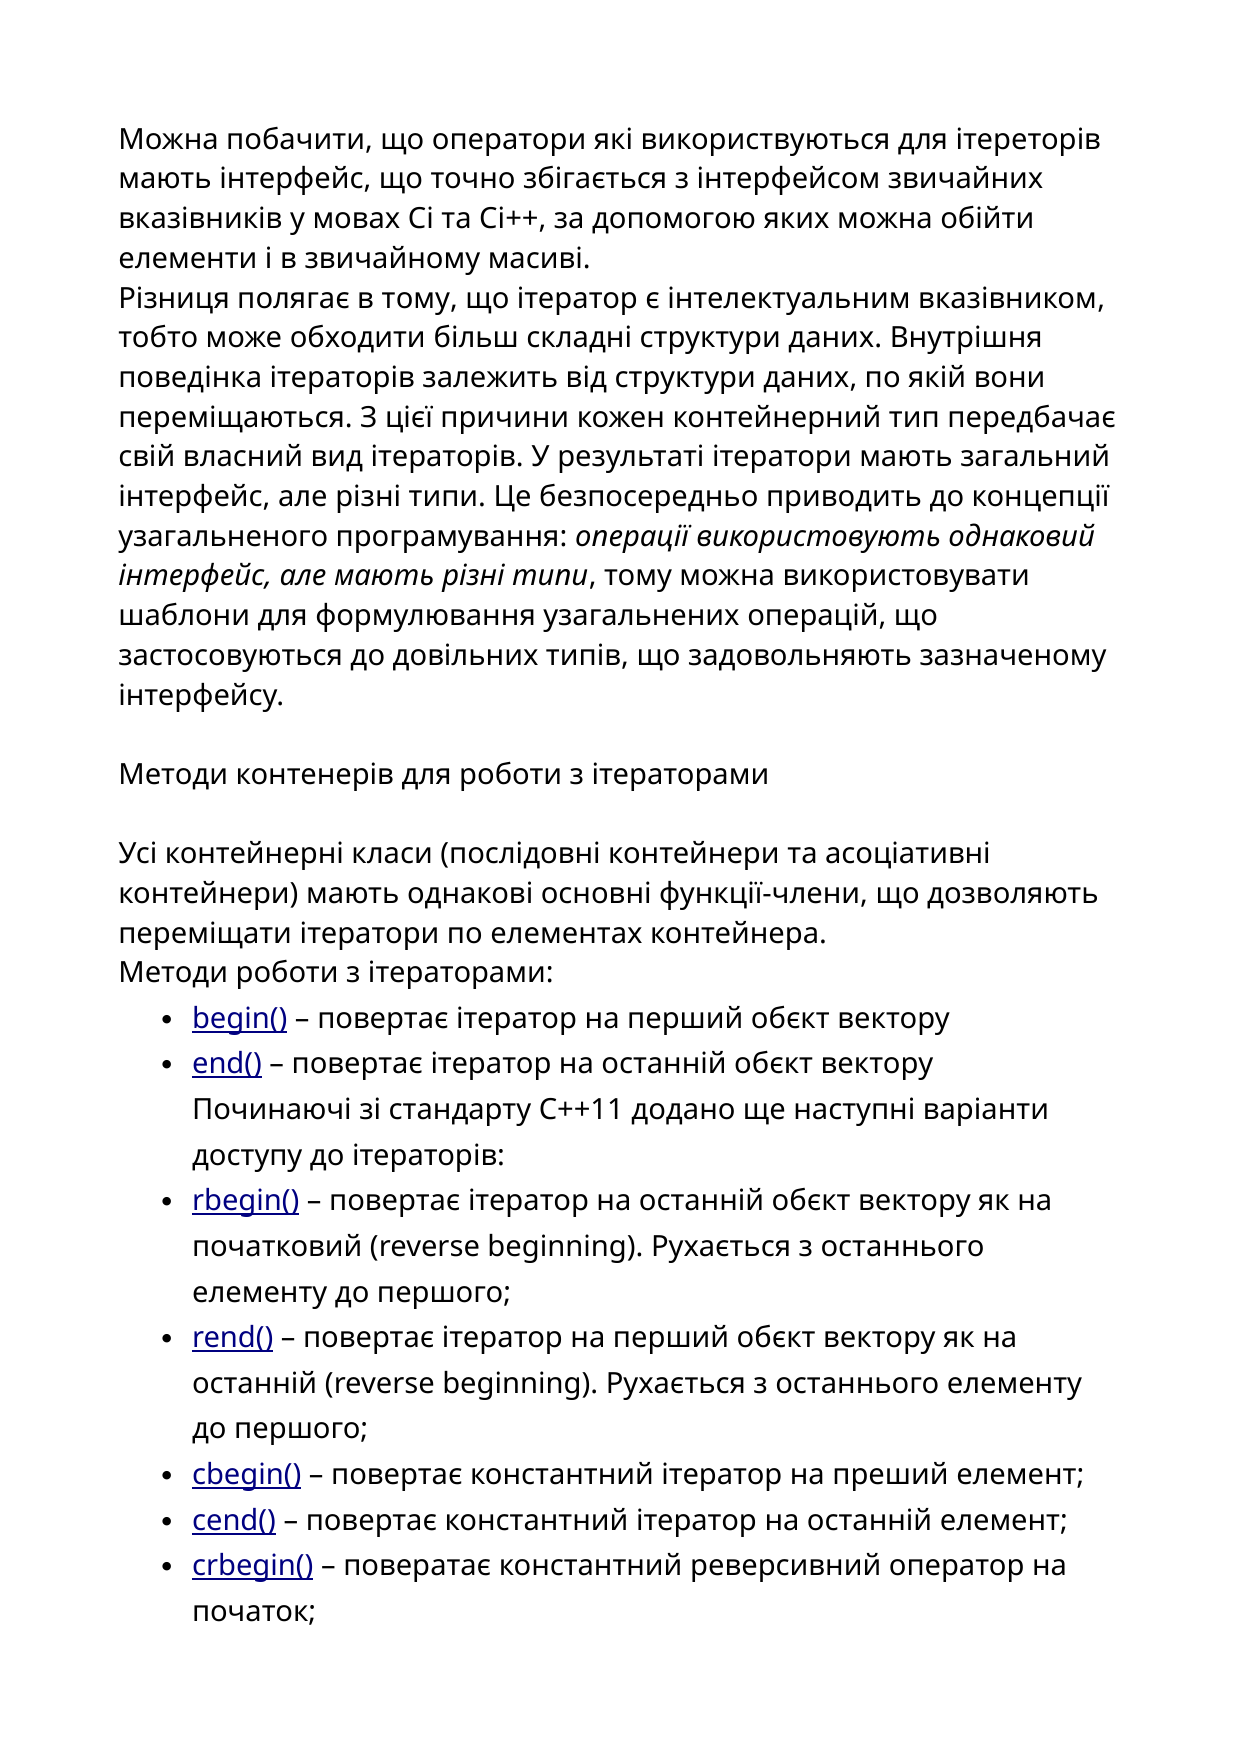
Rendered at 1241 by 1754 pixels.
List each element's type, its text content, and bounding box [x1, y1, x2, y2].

list begin() – повертає ітератор на перший обєкт вектору [162, 997, 1122, 1037]
list Починаючі зі стандарту С++11 додано ще наступні варіанти доступу до ітераторів: [162, 1088, 1122, 1174]
list rend() – повертає ітератор на перший обєкт вектору як на останній (reverse beginning). Рухається з останнього елементу до першого; [162, 1317, 1122, 1447]
text Методи роботи з ітераторами: [118, 952, 1122, 991]
list crbegin() – повератає константний реверсивний оператор на початок; [162, 1545, 1122, 1630]
list end() – повертає ітератор на останній обєкт вектору [162, 1043, 1122, 1082]
list cend() – повертає константний ітератор на останній елемент; [162, 1499, 1122, 1539]
text Різниця полягає в тому, що ітератор є інтелектуальним вказівником, тобто може обходити більш складні структури даних. Внутрішня поведінка ітераторів залежить від структури даних, по якій вони переміщаються. З цієї причини кожен контейнерний тип передбачає свій власний вид ітераторів. У результаті ітератори мають загальний інтерфейс, але різні типи. Це безпосередньо приводить до концепції узагальненого програмування: операції використовують однаковий інтерфейс, але мають різні типи, тому можна використовувати шаблони для формулювання узагальнених операцій, що застосовуються до довільних типів, що задовольняють зазначеному інтерфейсу. [118, 277, 1122, 713]
text Усі контейнерні класи (послідовні контейнери та асоціативні контейнери) мають однакові основні функції-члени, що дозволяють переміщати ітератори по елементах контейнера. [118, 832, 1122, 952]
list cbegin() – повертає константний ітератор на преший елемент; [162, 1453, 1122, 1493]
text Можна побачити, що оператори які використвуються для ітереторів мають інтерфейс, що точно збігається з інтерфейсом звичайних вказівників у мовах Cі та Cі++, за допомогою яких можна обійти елементи і в звичайному масиві. [118, 118, 1122, 277]
list rbegin() – повертає ітератор на останній обєкт вектору як на початковий (reverse beginning). Рухається з останнього елементу до першого; [162, 1180, 1122, 1311]
text Методи контенерів для роботи з ітераторами [118, 753, 1122, 793]
